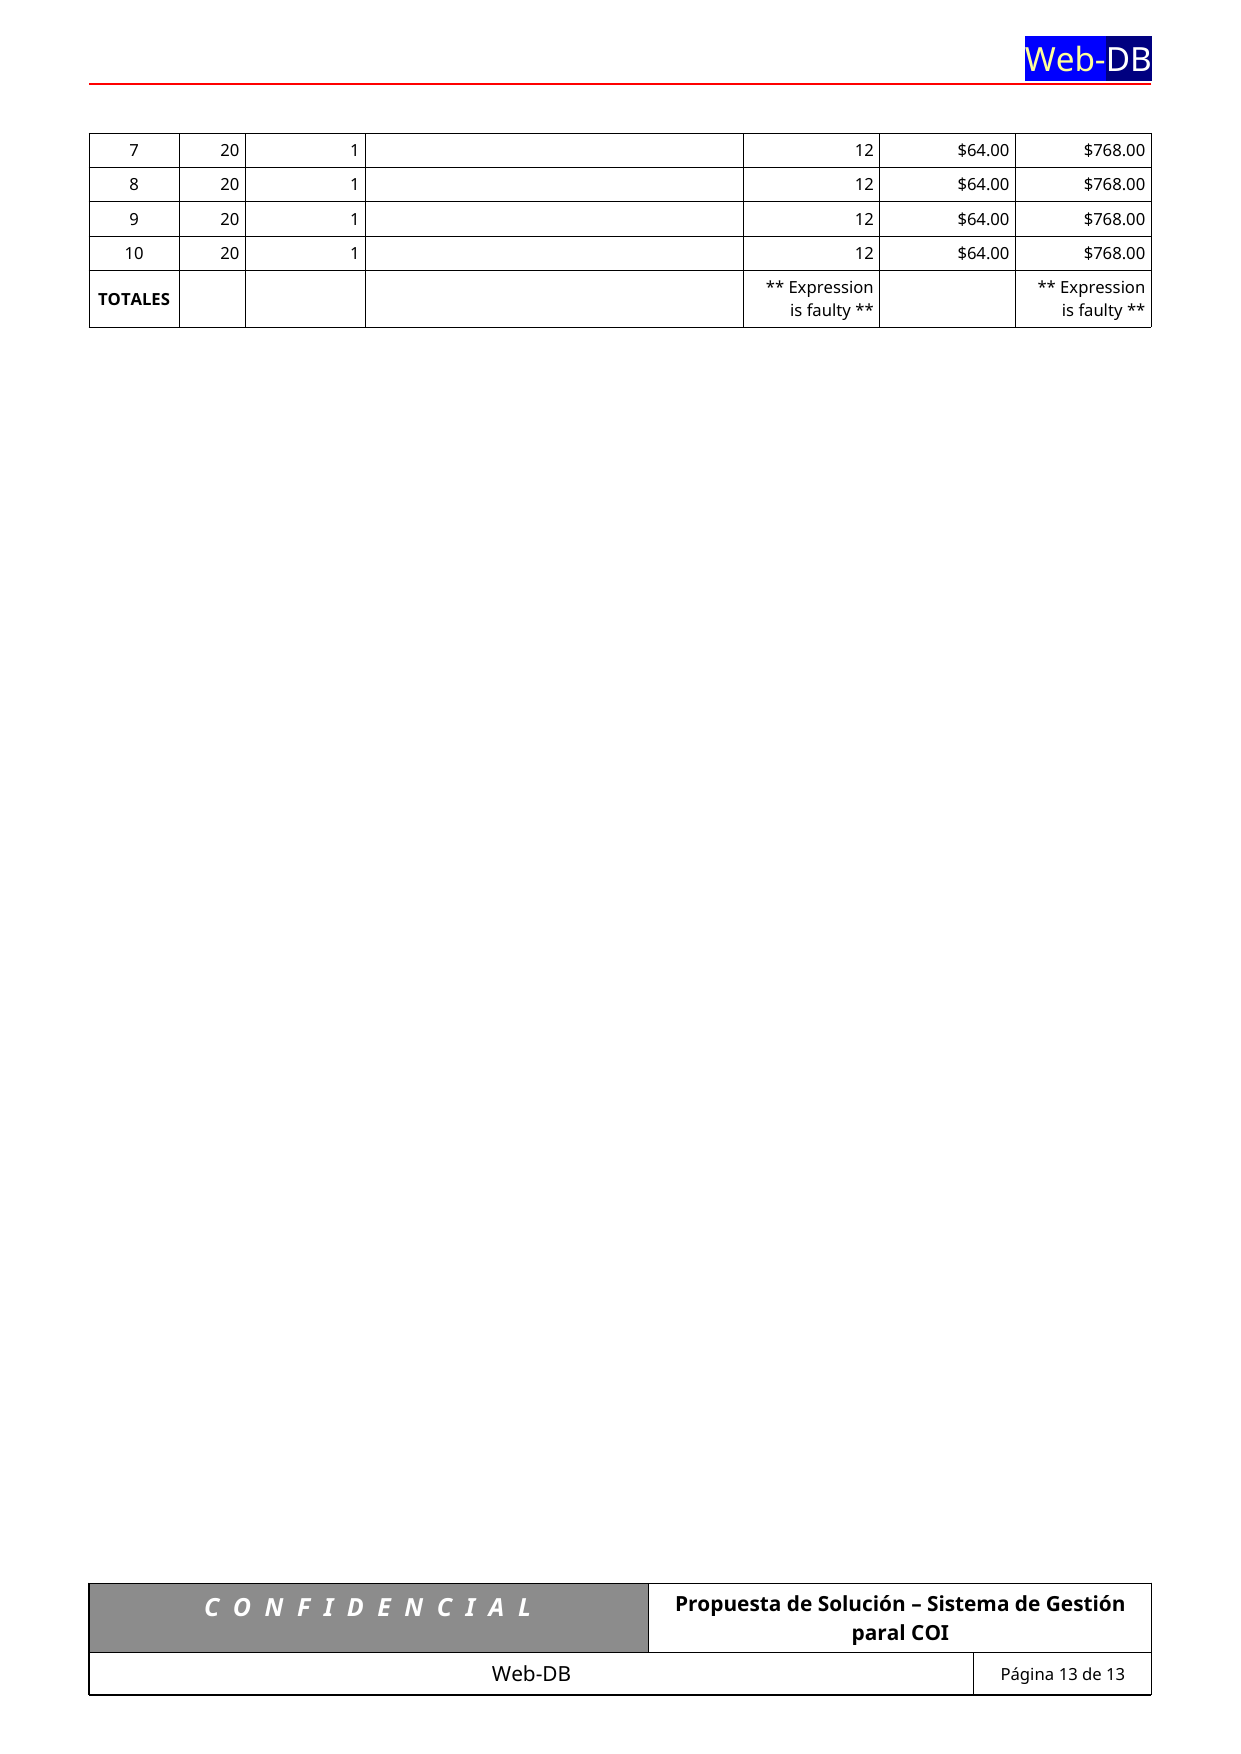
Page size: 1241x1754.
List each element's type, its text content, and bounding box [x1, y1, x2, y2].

table_cell 12 [744, 168, 879, 201]
table_cell $64,00 [880, 134, 1015, 167]
table_cell $64,00 [880, 202, 1015, 236]
table_cell $768,00 [1016, 134, 1151, 167]
table_cell $768,00 [1016, 168, 1151, 201]
table_cell [246, 271, 365, 327]
table_cell 12 [744, 134, 879, 167]
table_cell [880, 271, 1015, 327]
table_cell [366, 237, 743, 270]
table_cell 120 [744, 271, 879, 327]
table_cell 20 [180, 168, 245, 201]
table_cell $768,00 [1016, 202, 1151, 236]
table_cell [366, 271, 743, 327]
table_cell [180, 271, 245, 327]
table_cell 7 [90, 134, 179, 167]
table_cell 9 [90, 202, 179, 236]
table_cell $64,00 [880, 237, 1015, 270]
table_cell 12 [744, 202, 879, 236]
table_cell 20 [180, 202, 245, 236]
table_cell 12 [744, 237, 879, 270]
table_cell $768,00 [1016, 237, 1151, 270]
table_cell $64,00 [880, 168, 1015, 201]
table_cell 1 [246, 202, 365, 236]
table_cell TOTALES [90, 271, 179, 327]
table_cell 20 [180, 237, 245, 270]
table_cell $7.680,00 [1016, 271, 1151, 327]
table_cell [366, 202, 743, 236]
table_cell [366, 134, 743, 167]
table_cell 10 [90, 237, 179, 270]
table_cell 20 [180, 134, 245, 167]
table_cell [366, 168, 743, 201]
table_cell 1 [246, 134, 365, 167]
table_cell 8 [90, 168, 179, 201]
table_cell 1 [246, 237, 365, 270]
table_cell 1 [246, 168, 365, 201]
